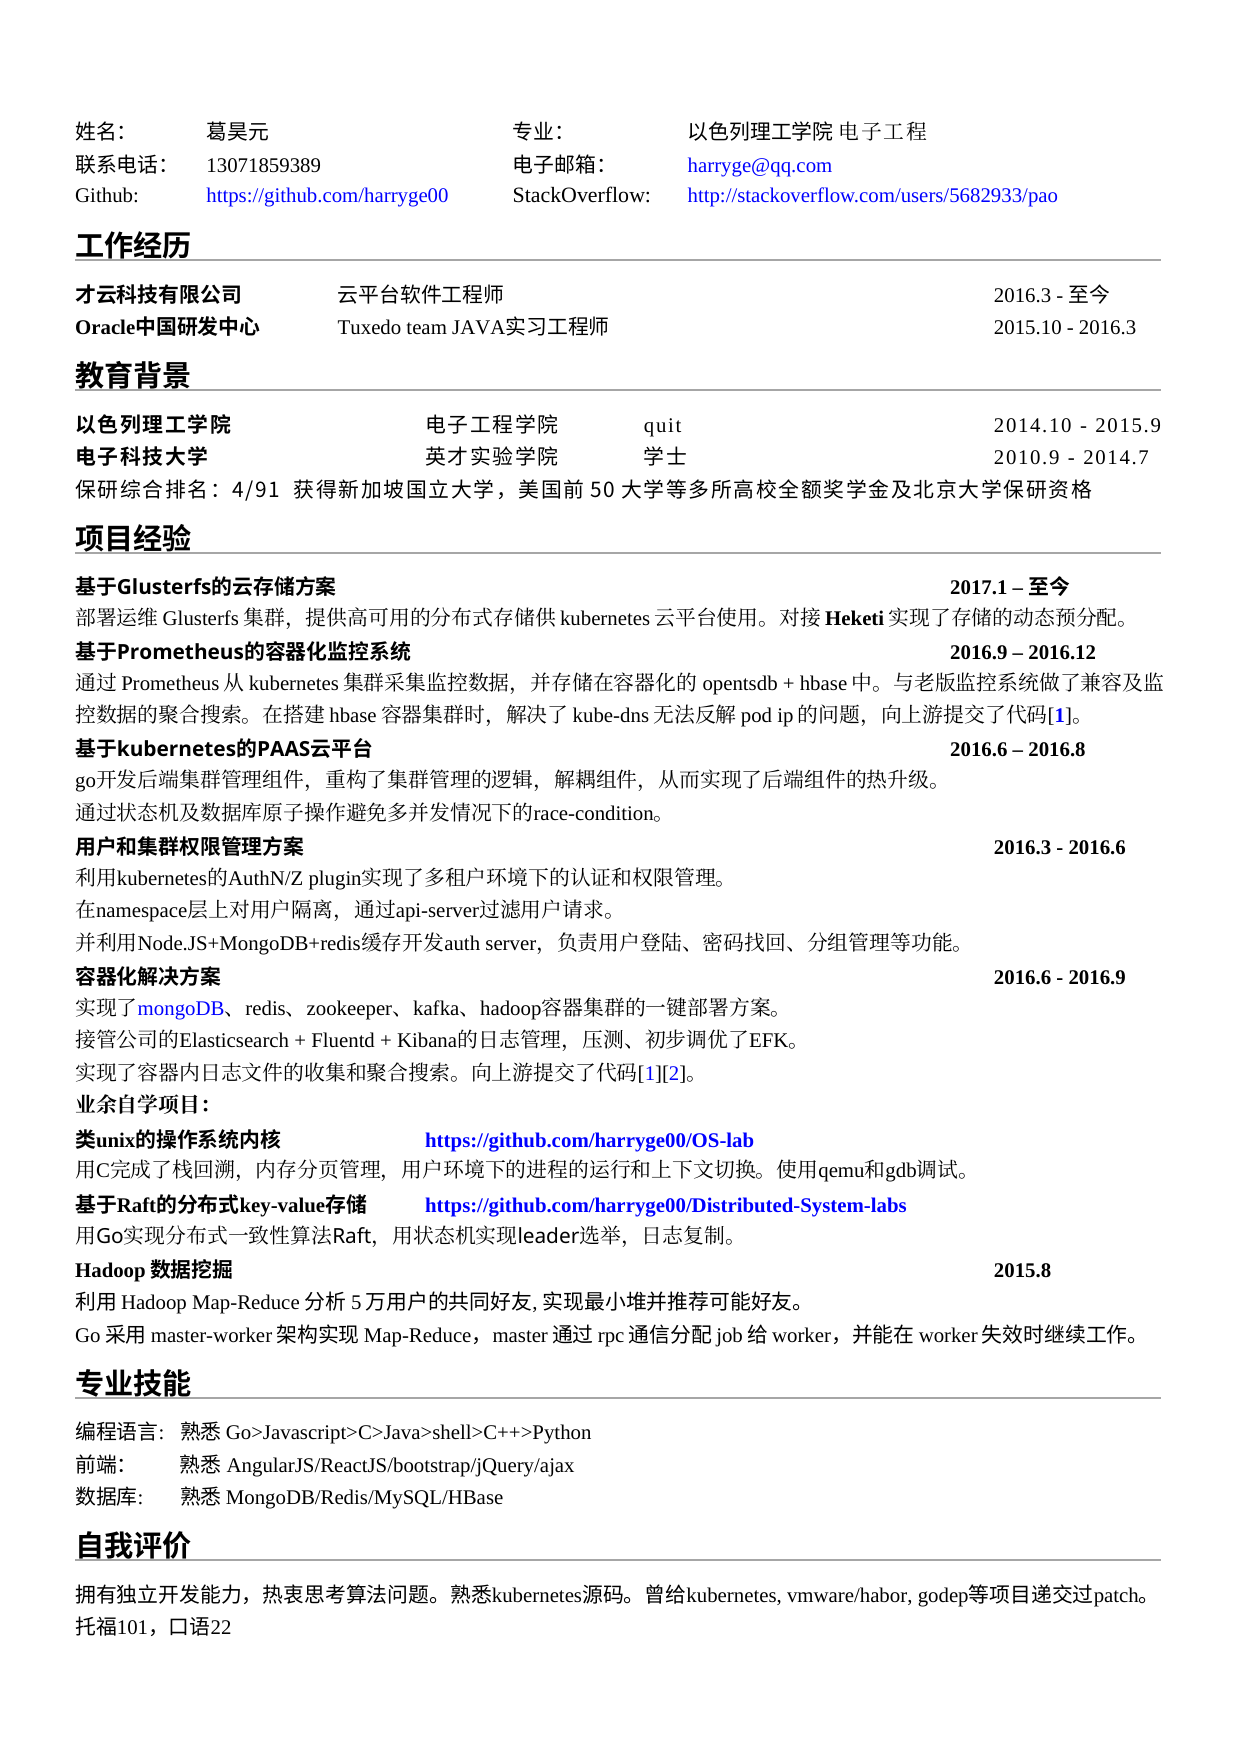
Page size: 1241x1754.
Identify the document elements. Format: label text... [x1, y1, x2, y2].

text 在namespace层上对用户隔离，通过api-server过滤用户请求。 [75, 894, 1165, 927]
text Hadoop数据挖掘 2015.8 [75, 1252, 1165, 1284]
text 工作经历 [75, 212, 1165, 277]
text Github: https://github.com/harryge00 StackOverflow: http://stackoverflow.com/users/5682933/pao [75, 179, 1165, 212]
text 保研综合排名：4/91 获得新加坡国立大学，美国前50大学等多所高校全额奖学金及北京大学保研资格 [75, 472, 1165, 504]
text 基于Prometheus的容器化监控系统 2016.9 – 2016.12 [75, 634, 1165, 667]
text 业余自学项目： [75, 1089, 1165, 1122]
text 联系电话： 13071859389 电子邮箱： harryge@qq.com [75, 147, 1165, 179]
text Oracle中国研发中心 Tuxedo team JAVA实习工程师 2015.10 - 2016.3 [75, 309, 1165, 342]
text 通过状态机及数据库原子操作避免多并发情况下的race-condition。 [75, 797, 1165, 829]
text 自我评价 [75, 1512, 1165, 1577]
text 前端： 熟悉 AngularJS/ReactJS/bootstrap/jQuery/ajax [75, 1447, 1165, 1479]
text 电子科技大学 英才实验学院 学士 2010.9 - 2014.7 [75, 439, 1165, 472]
text 类unix的操作系统内核 https://github.com/harryge00/OS-lab [75, 1122, 1165, 1154]
text 实现了mongoDB、redis、zookeeper、kafka、hadoop容器集群的一键部署方案。 [75, 992, 1165, 1024]
text 编程语言: 熟悉Go>Javascript>C>Java>shell>C++>Python [75, 1414, 1165, 1447]
text go开发后端集群管理组件，重构了集群管理的逻辑，解耦组件，从而实现了后端组件的热升级。 [75, 764, 1165, 797]
text 托福101，口语22 [75, 1609, 1165, 1642]
text 实现了容器内日志文件的收集和聚合搜索。向上游提交了代码[1][2]。 [75, 1057, 1165, 1089]
text 基于kubernetes的PAAS云平台 2016.6 – 2016.8 [75, 732, 1165, 764]
text 通过Prometheus从kubernetes集群采集监控数据，并存储在容器化的opentsdb + hbase中。与老版监控系统做了兼容及监控数据的聚合搜索。在搭建hbase容器集群时，解决了kube-dns无法反解pod ip的问题，向上游提交了代码[1]。 [75, 667, 1165, 732]
text 拥有独立开发能力，热衷思考算法问题。熟悉kubernetes源码。曾给kubernetes, vmware/habor, godep等项目递交过patch。 [75, 1577, 1165, 1609]
text 教育背景 [75, 342, 1165, 407]
text 基于Raft的分布式key-value存储 https://github.com/harryge00/Distributed-System-labs [75, 1187, 1165, 1219]
text 用C完成了栈回溯，内存分页管理，用户环境下的进程的运行和上下文切换。使用qemu和gdb调试。 [75, 1154, 1165, 1187]
text 数据库: 熟悉MongoDB/Redis/MySQL/HBase [75, 1479, 1165, 1512]
text 并利用Node.JS+MongoDB+redis缓存开发auth server，负责用户登陆、密码找回、分组管理等功能。 [75, 927, 1165, 959]
text 专业技能 [75, 1349, 1165, 1414]
text 利用kubernetes的AuthN/Z plugin实现了多租户环境下的认证和权限管理。 [75, 862, 1165, 894]
text 姓名： 葛昊元 专业： 以色列理工学院 电子工程 [75, 114, 1165, 147]
text 利用Hadoop Map-Reduce分析 5万用户的共同好友, 实现最小堆并推荐可能好友。 [75, 1284, 1165, 1317]
text 用户和集群权限管理方案 2016.3 - 2016.6 [75, 829, 1165, 862]
text 接管公司的Elasticsearch + Fluentd + Kibana的日志管理，压测、初步调优了EFK。 [75, 1024, 1165, 1057]
text 容器化解决方案 2016.6 - 2016.9 [75, 959, 1165, 992]
text 以色列理工学院 电子工程学院 quit 2014.10 - 2015.9 [75, 407, 1165, 439]
text Go采用master-worker架构实现Map-Reduce，master通过rpc通信分配job给worker，并能在worker失效时继续工作。 [75, 1317, 1165, 1349]
text 项目经验 [75, 504, 1165, 569]
text 部署运维Glusterfs集群，提供高可用的分布式存储供kubernetes云平台使用。对接Heketi实现了存储的动态预分配。 [75, 602, 1165, 634]
text 用Go实现分布式一致性算法Raft，用状态机实现leader选举，日志复制。 [75, 1219, 1165, 1252]
text 基于Glusterfs的云存储方案 2017.1 – 至今 [75, 569, 1165, 602]
text 才云科技有限公司 云平台软件工程师 2016.3 - 至今 [75, 277, 1165, 309]
